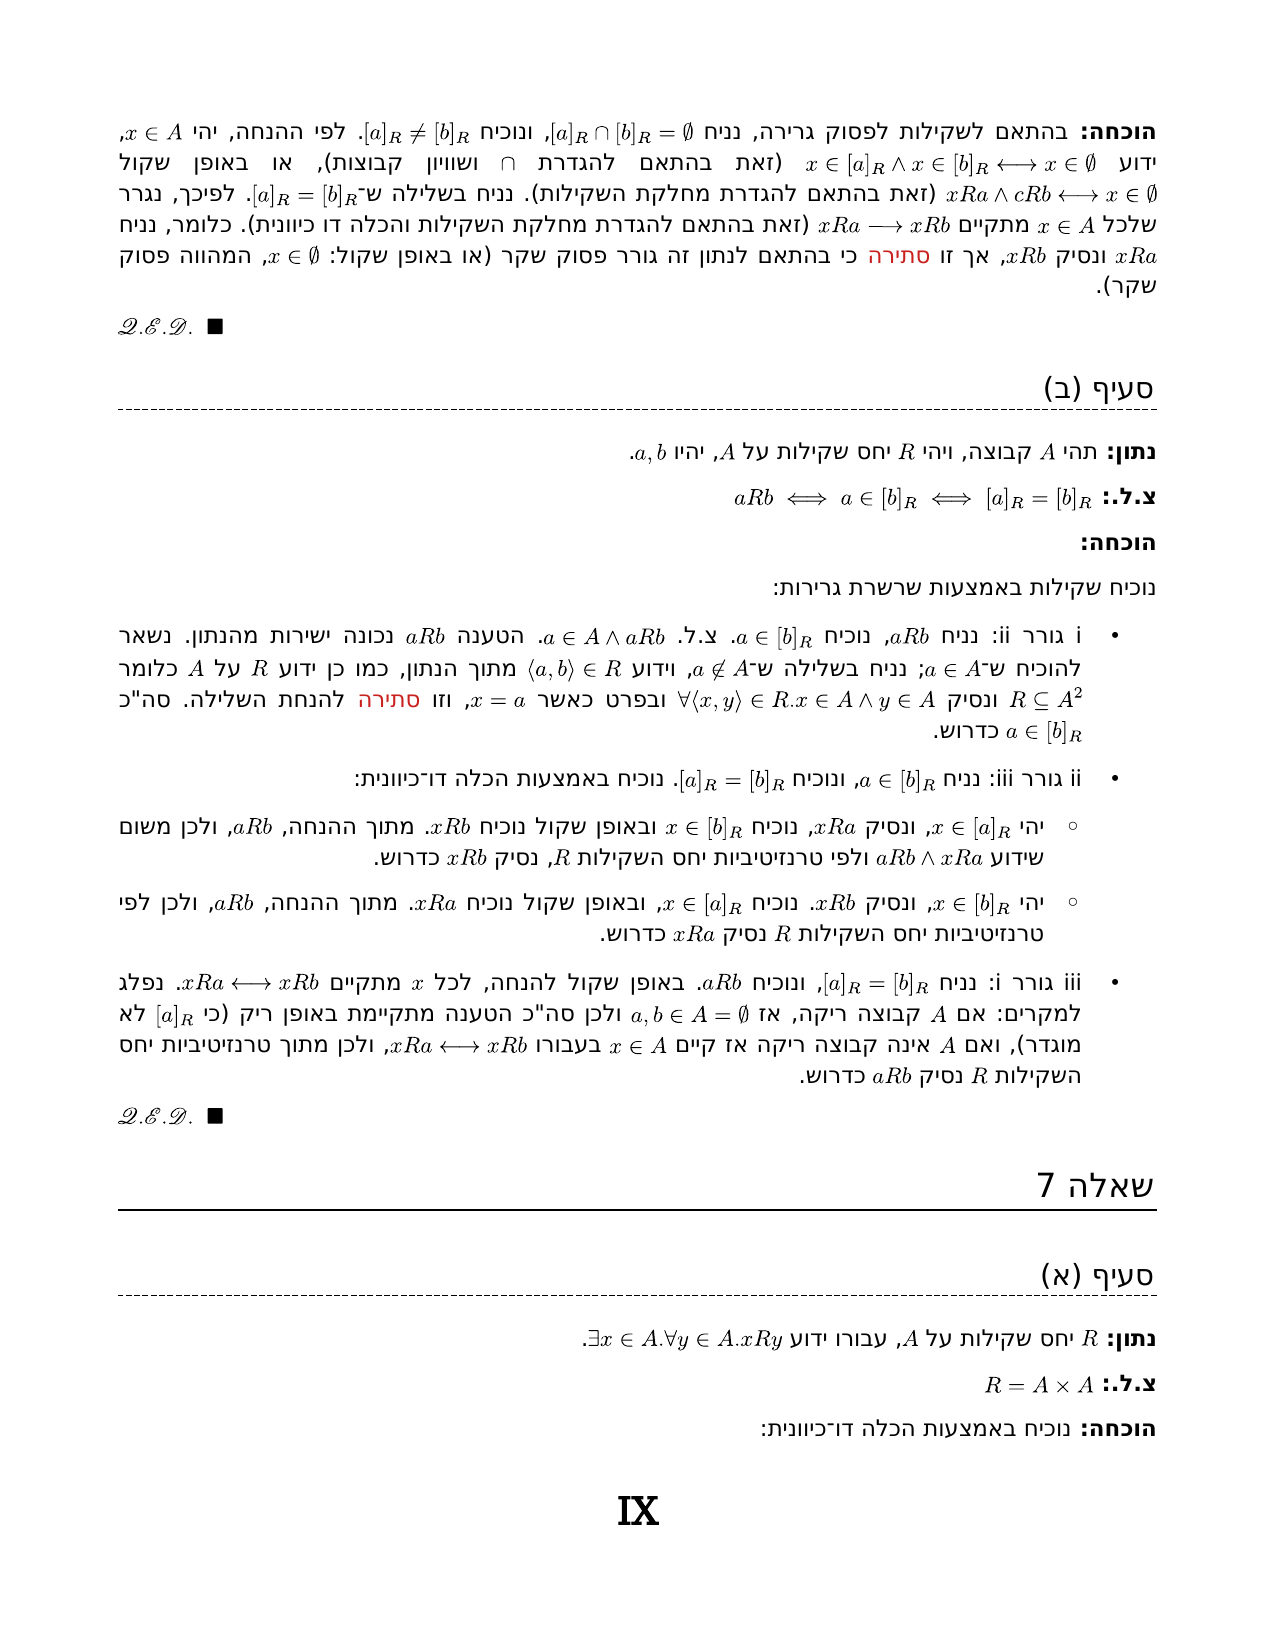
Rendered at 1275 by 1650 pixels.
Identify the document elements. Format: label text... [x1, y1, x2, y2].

text צ.ל.: [118, 1370, 1157, 1397]
list iii גורר i: נניח , ונוכיח . באופן שקול להנחה, לכל מתקיים . נפלג למקרים: אם קבוצה ריקה, אז ולכן סה"כ הטענה מתקיימת באופן ריק (כי לא מוגדר), ואם אינה קבוצה ריקה אז קיים בעבורו , ולכן מתוך טרנזיטיביות יחס השקילות נסיק כדרוש. [118, 965, 1119, 1089]
list יהי , ונסיק . נוכיח , ובאופן שקול נוכיח . מתוך ההנחה, , ולכן לפי טרנזיטיביות יחס השקילות נסיק כדרוש. [118, 889, 1082, 947]
text הוכחה: [118, 529, 1157, 556]
subtitle סעיף (ב) [118, 369, 1157, 409]
text נתון: יחס שקילות על , עבורו ידוע . [118, 1325, 1157, 1351]
text נוכיח שקילות באמצעות שרשרת גרירות: [118, 574, 1157, 601]
list i גורר ii: נניח , נוכיח . צ.ל. . הטענה נכונה ישירות מהנתון. נשאר להוכיח ש־; נניח בשלילה ש־, וידוע מתוך הנתון, כמו כן ידוע על כלומר ונסיק ובפרט כאשר , וזו סתירה להנחת השלילה. סה"כ כדרוש. [118, 619, 1119, 744]
text נתון: תהי קבוצה, ויהי יחס שקילות על , יהיו . [118, 438, 1157, 465]
subtitle שאלה 7 [118, 1164, 1157, 1209]
text צ.ל.: [118, 483, 1157, 511]
text הוכחה: נוכיח באמצעות הכלה דו־כיוונית: [118, 1415, 1157, 1442]
subtitle סעיף (א) [118, 1255, 1157, 1295]
list יהי , ונסיק , נוכיח ובאופן שקול נוכיח . מתוך ההנחה, , ולכן משום שידוע ולפי טרנזיטיביות יחס השקילות , נסיק כדרוש. [118, 813, 1082, 871]
list ii גורר iii: נניח , ונוכיח . נוכיח באמצעות הכלה דו־כיוונית: [118, 762, 1119, 794]
text הוכחה: בהתאם לשקילות לפסוק גרירה, נניח , ונוכיח . לפי ההנחה, יהי , ידוע (זאת בהתאם להגדרת ושוויון קבוצות), או באופן שקול (זאת בהתאם להגדרת מחלקת השקילות). נניח בשלילה ש־. לפיכך, נגרר שלכל מתקיים (זאת בהתאם להגדרת מחלקת השקילות והכלה דו כיוונית). כלומר, נניח ונסיק , אך זו סתירה כי בהתאם לנתון זה גורר פסוק שקר (או באופן שקול: , המהווה פסוק שקר). [118, 118, 1157, 299]
